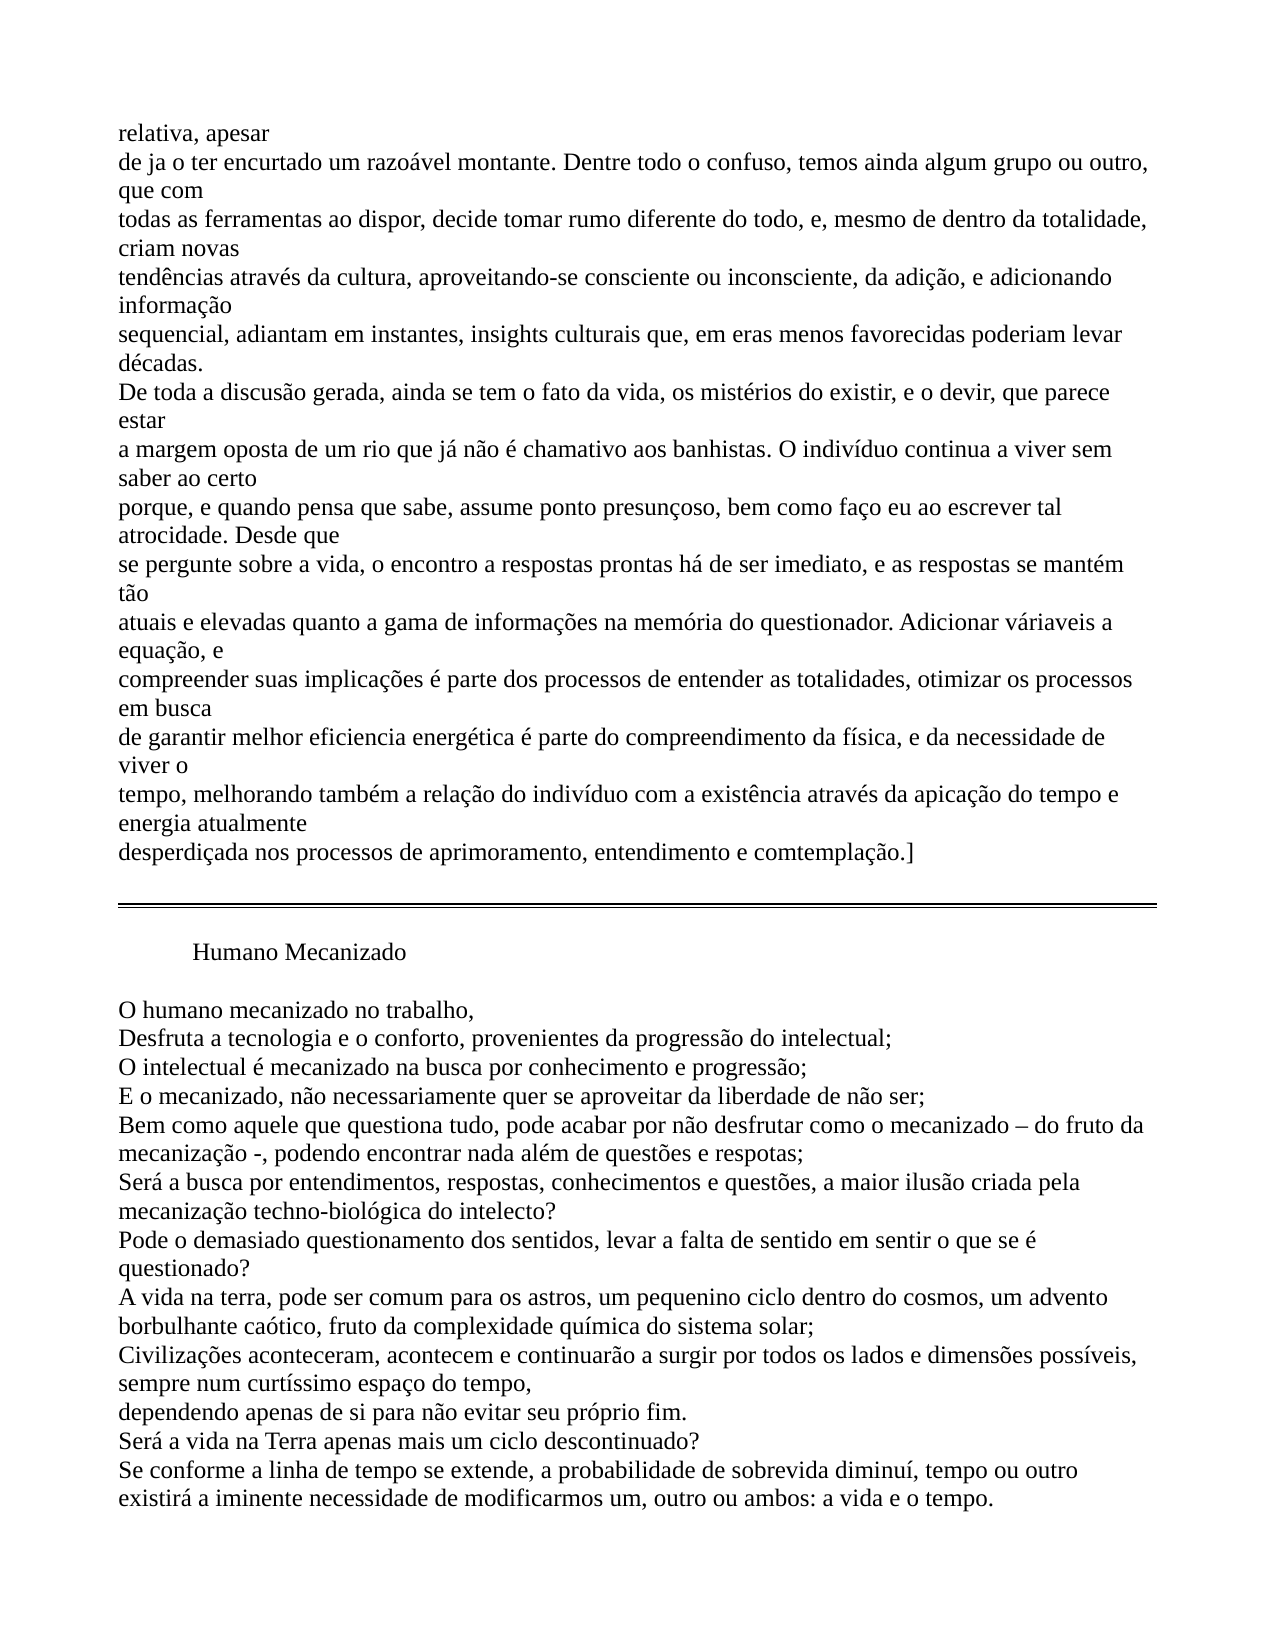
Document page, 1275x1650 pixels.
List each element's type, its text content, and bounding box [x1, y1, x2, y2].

text relativa, apesar [118, 118, 1157, 147]
text A vida na terra, pode ser comum para os astros, um pequenino ciclo dentro do cosmos, um advento borbulhante caótico, fruto da complexidade química do sistema solar; [118, 1282, 1157, 1340]
text O intelectual é mecanizado na busca por conhecimento e progressão; [118, 1052, 1157, 1081]
text Pode o demasiado questionamento dos sentidos, levar a falta de sentido em sentir o que se é questionado? [118, 1225, 1157, 1282]
text se pergunte sobre a vida, o encontro a respostas prontas há de ser imediato, e as respostas se mantém tão [118, 549, 1157, 607]
text desperdiçada nos processos de aprimoramento, entendimento e comtemplação.] [118, 837, 1157, 866]
text atuais e elevadas quanto a gama de informações na memória do questionador. Adicionar váriaveis a equação, e [118, 607, 1157, 664]
text O humano mecanizado no trabalho, [118, 995, 1157, 1023]
text Bem como aquele que questiona tudo, pode acabar por não desfrutar como o mecanizado – do fruto da mecanização -, podendo encontrar nada além de questões e respotas; [118, 1110, 1157, 1167]
text Humano Mecanizado [118, 937, 1157, 966]
text porque, e quando pensa que sabe, assume ponto presunçoso, bem como faço eu ao escrever tal atrocidade. Desde que [118, 492, 1157, 549]
text compreender suas implicações é parte dos processos de entender as totalidades, otimizar os processos em busca [118, 664, 1157, 722]
text tendências através da cultura, aproveitando-se consciente ou inconsciente, da adição, e adicionando informação [118, 262, 1157, 319]
text de ja o ter encurtado um razoável montante. Dentre todo o confuso, temos ainda algum grupo ou outro, que com [118, 147, 1157, 204]
text todas as ferramentas ao dispor, decide tomar rumo diferente do todo, e, mesmo de dentro da totalidade, criam novas [118, 204, 1157, 262]
text Será a busca por entendimentos, respostas, conhecimentos e questões, a maior ilusão criada pela mecanização techno-biológica do intelecto? [118, 1167, 1157, 1225]
text E o mecanizado, não necessariamente quer se aproveitar da liberdade de não ser; [118, 1081, 1157, 1110]
text De toda a discusão gerada, ainda se tem o fato da vida, os mistérios do existir, e o devir, que parece estar [118, 377, 1157, 434]
text tempo, melhorando também a relação do indivíduo com a existência através da apicação do tempo e energia atualmente [118, 779, 1157, 837]
text a margem oposta de um rio que já não é chamativo aos banhistas. O indivíduo continua a viver sem saber ao certo [118, 434, 1157, 492]
text Se conforme a linha de tempo se extende, a probabilidade de sobrevida diminuí, tempo ou outro existirá a iminente necessidade de modificarmos um, outro ou ambos: a vida e o tempo. [118, 1455, 1157, 1512]
text Civilizações aconteceram, acontecem e continuarão a surgir por todos os lados e dimensões possíveis, [118, 1340, 1157, 1368]
text Desfruta a tecnologia e o conforto, provenientes da progressão do intelectual; [118, 1023, 1157, 1052]
text dependendo apenas de si para não evitar seu próprio fim. [118, 1397, 1157, 1426]
text de garantir melhor eficiencia energética é parte do compreendimento da física, e da necessidade de viver o [118, 722, 1157, 779]
text Será a vida na Terra apenas mais um ciclo descontinuado? [118, 1426, 1157, 1455]
text sempre num curtíssimo espaço do tempo, [118, 1368, 1157, 1397]
text sequencial, adiantam em instantes, insights culturais que, em eras menos favorecidas poderiam levar décadas. [118, 319, 1157, 377]
